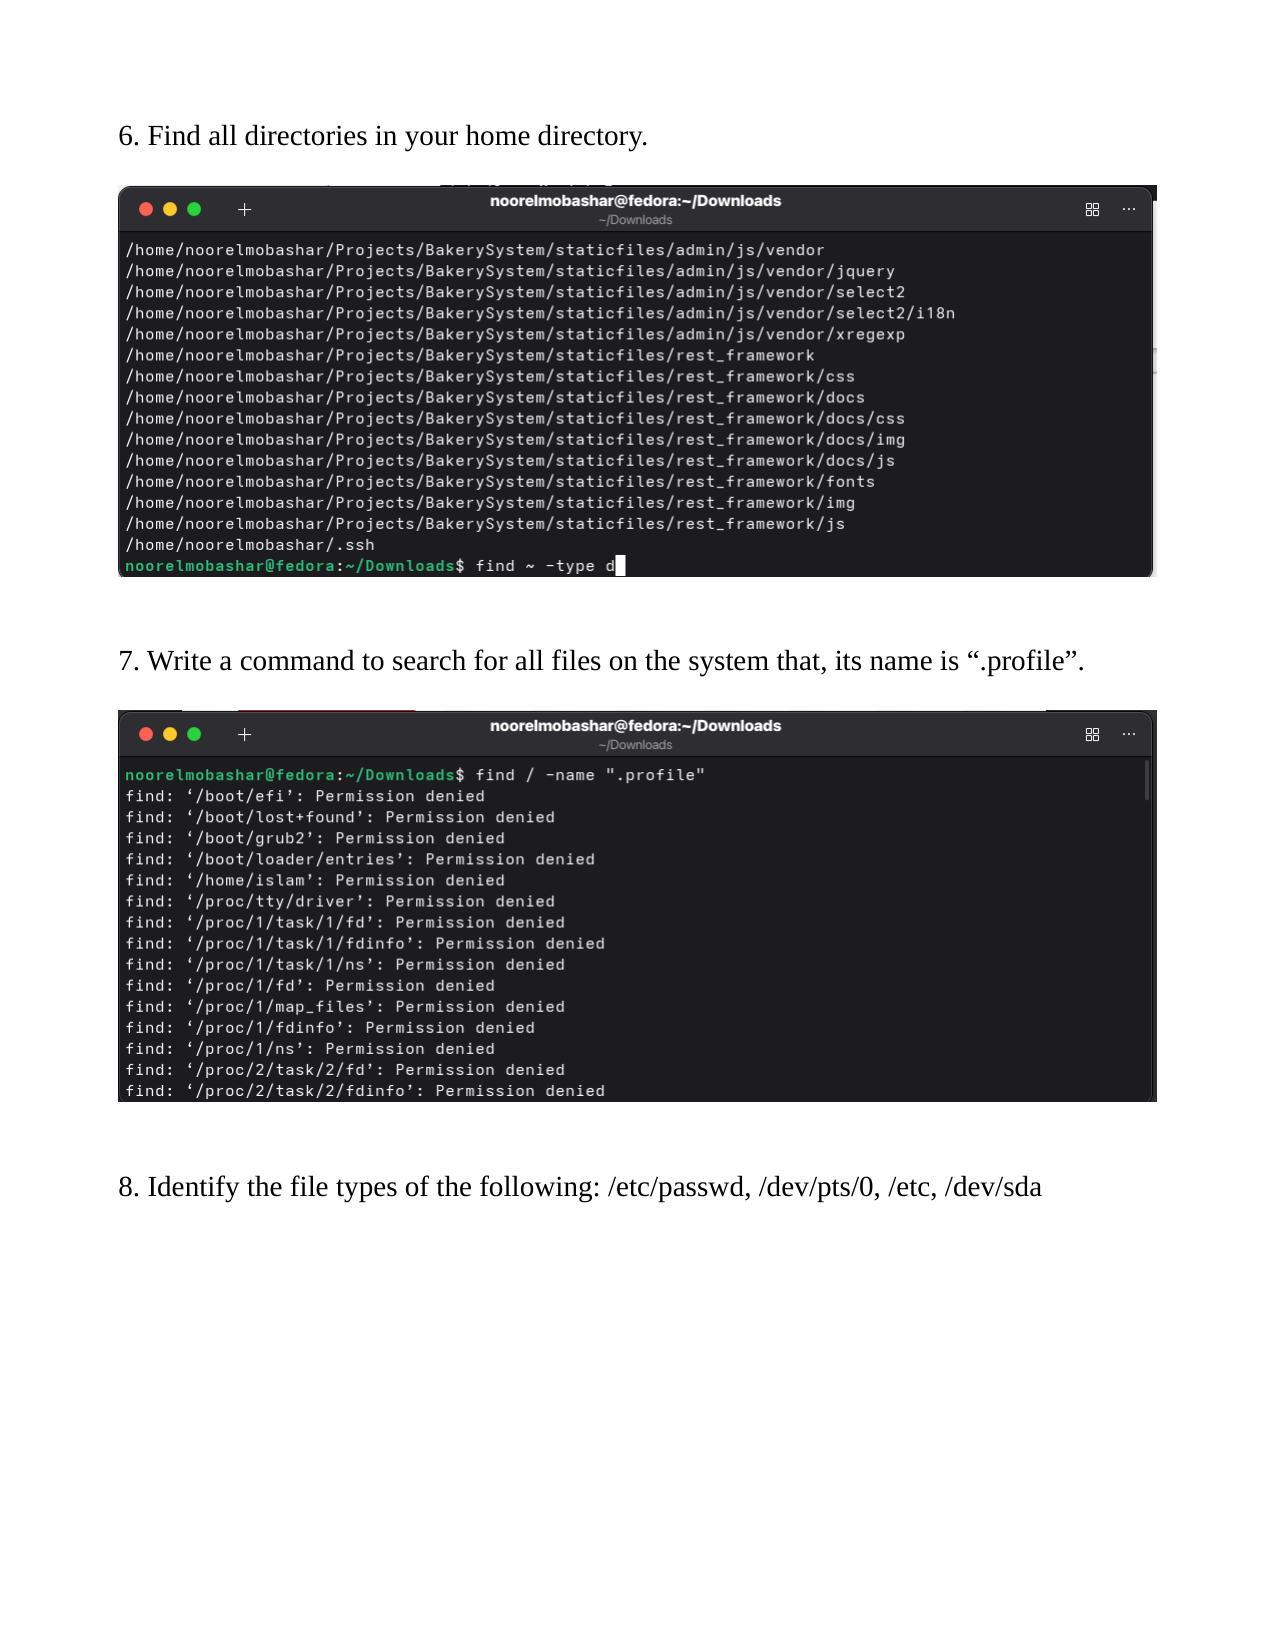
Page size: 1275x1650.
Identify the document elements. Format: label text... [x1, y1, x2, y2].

text 7. Write a command to search for all files on the system that, its name is “.profile”. [118, 643, 1157, 677]
text 8. Identify the file types of the following: /etc/passwd, /dev/pts/0, /etc, /dev/sda [118, 1169, 1157, 1202]
picture [118, 185, 1157, 577]
text 6. Find all directories in your home directory. [118, 118, 1157, 152]
picture [118, 710, 1157, 1102]
